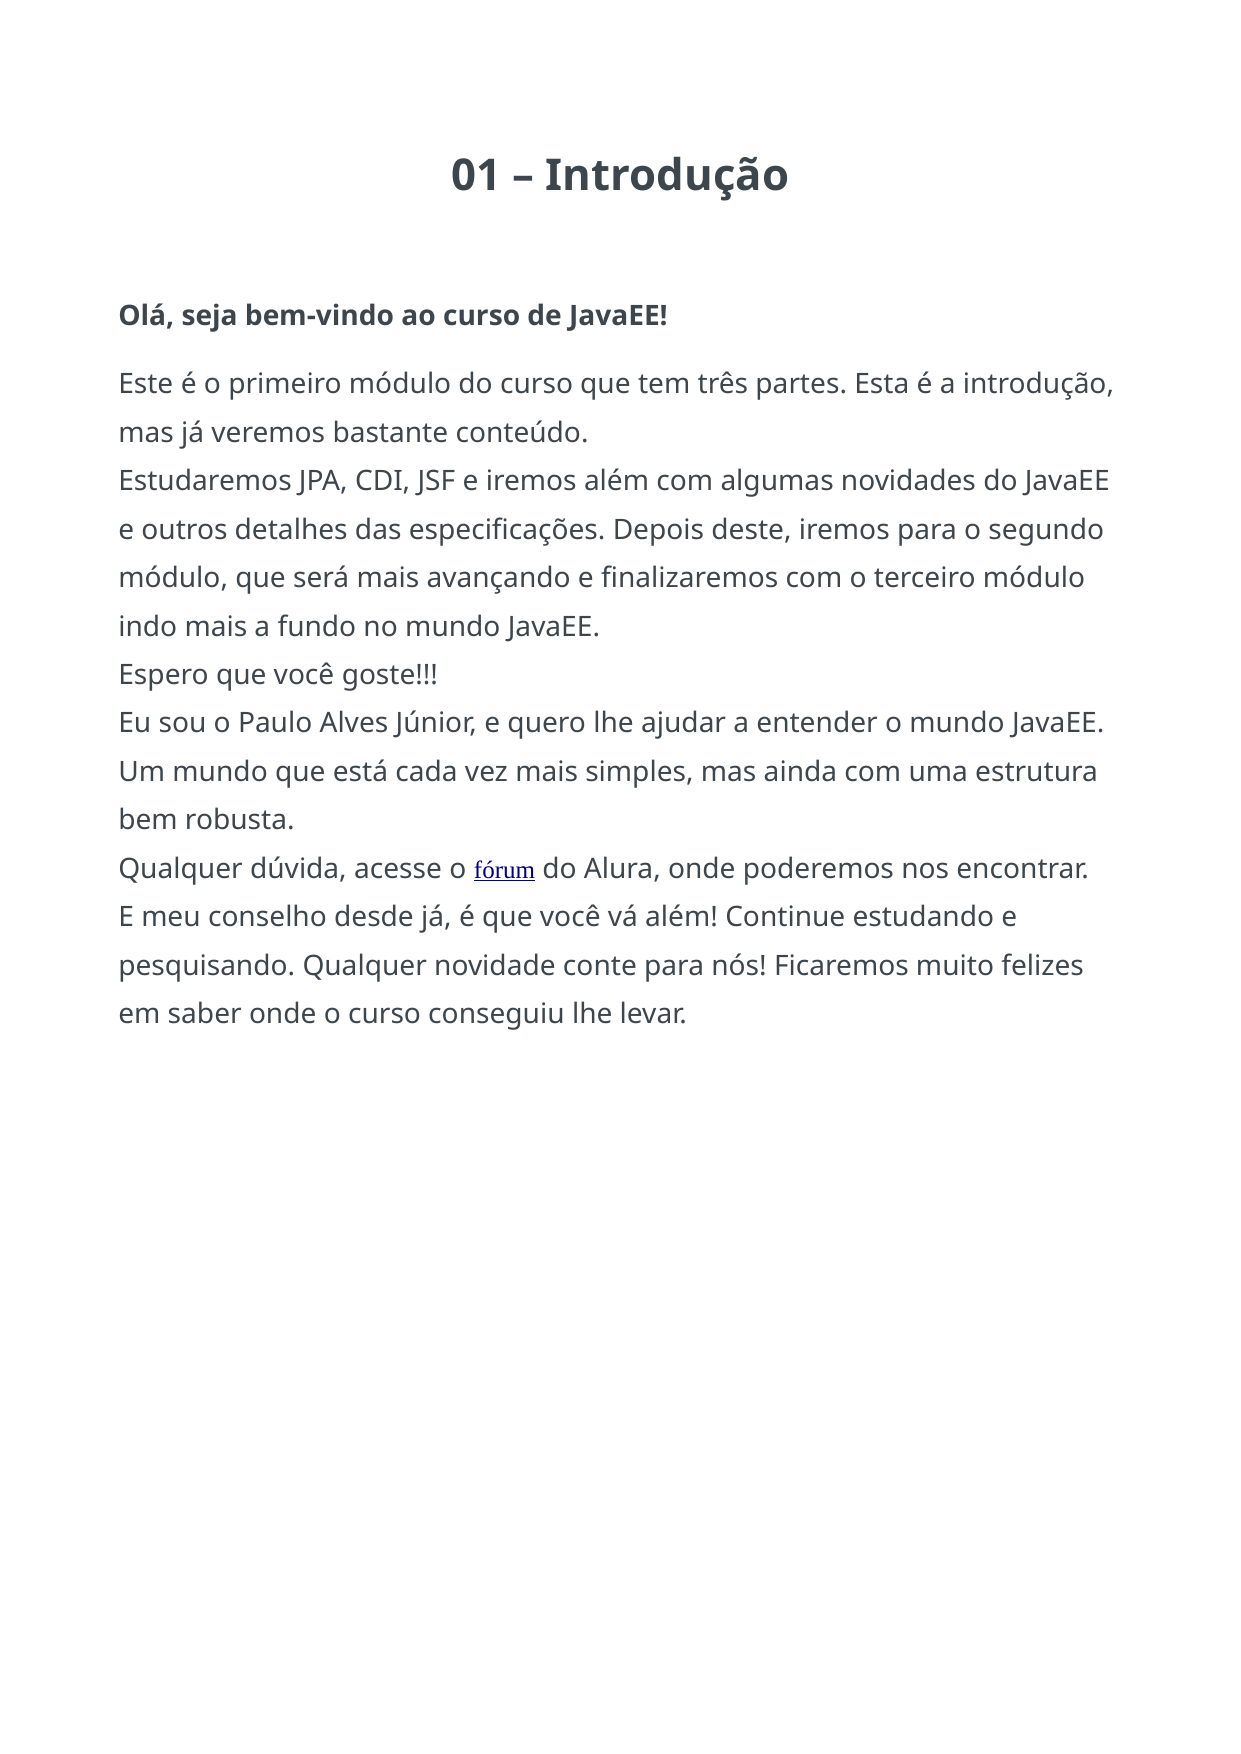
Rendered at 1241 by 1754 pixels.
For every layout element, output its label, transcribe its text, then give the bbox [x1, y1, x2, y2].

text Espero que você goste!!! [118, 644, 1122, 693]
text Eu sou o Paulo Alves Júnior, e quero lhe ajudar a entender o mundo JavaEE. Um mundo que está cada vez mais simples, mas ainda com uma estrutura bem robusta. [118, 693, 1122, 838]
subtitle 01 – Introdução [118, 143, 1122, 203]
text Olá, seja bem-vindo ao curso de JavaEE! [118, 295, 1122, 333]
text Estudaremos JPA, CDI, JSF e iremos além com algumas novidades do JavaEE e outros detalhes das especificações. Depois deste, iremos para o segundo módulo, que será mais avançando e finalizaremos com o terceiro módulo indo mais a fundo no mundo JavaEE. [118, 451, 1122, 644]
text Este é o primeiro módulo do curso que tem três partes. Esta é a introdução, mas já veremos bastante conteúdo. [118, 354, 1122, 451]
text E meu conselho desde já, é que você vá além! Continue estudando e pesquisando. Qualquer novidade conte para nós! Ficaremos muito felizes em saber onde o curso conseguiu lhe levar. [118, 886, 1122, 1032]
text Qualquer dúvida, acesse o fórum do Alura, onde poderemos nos encontrar. [118, 838, 1122, 886]
